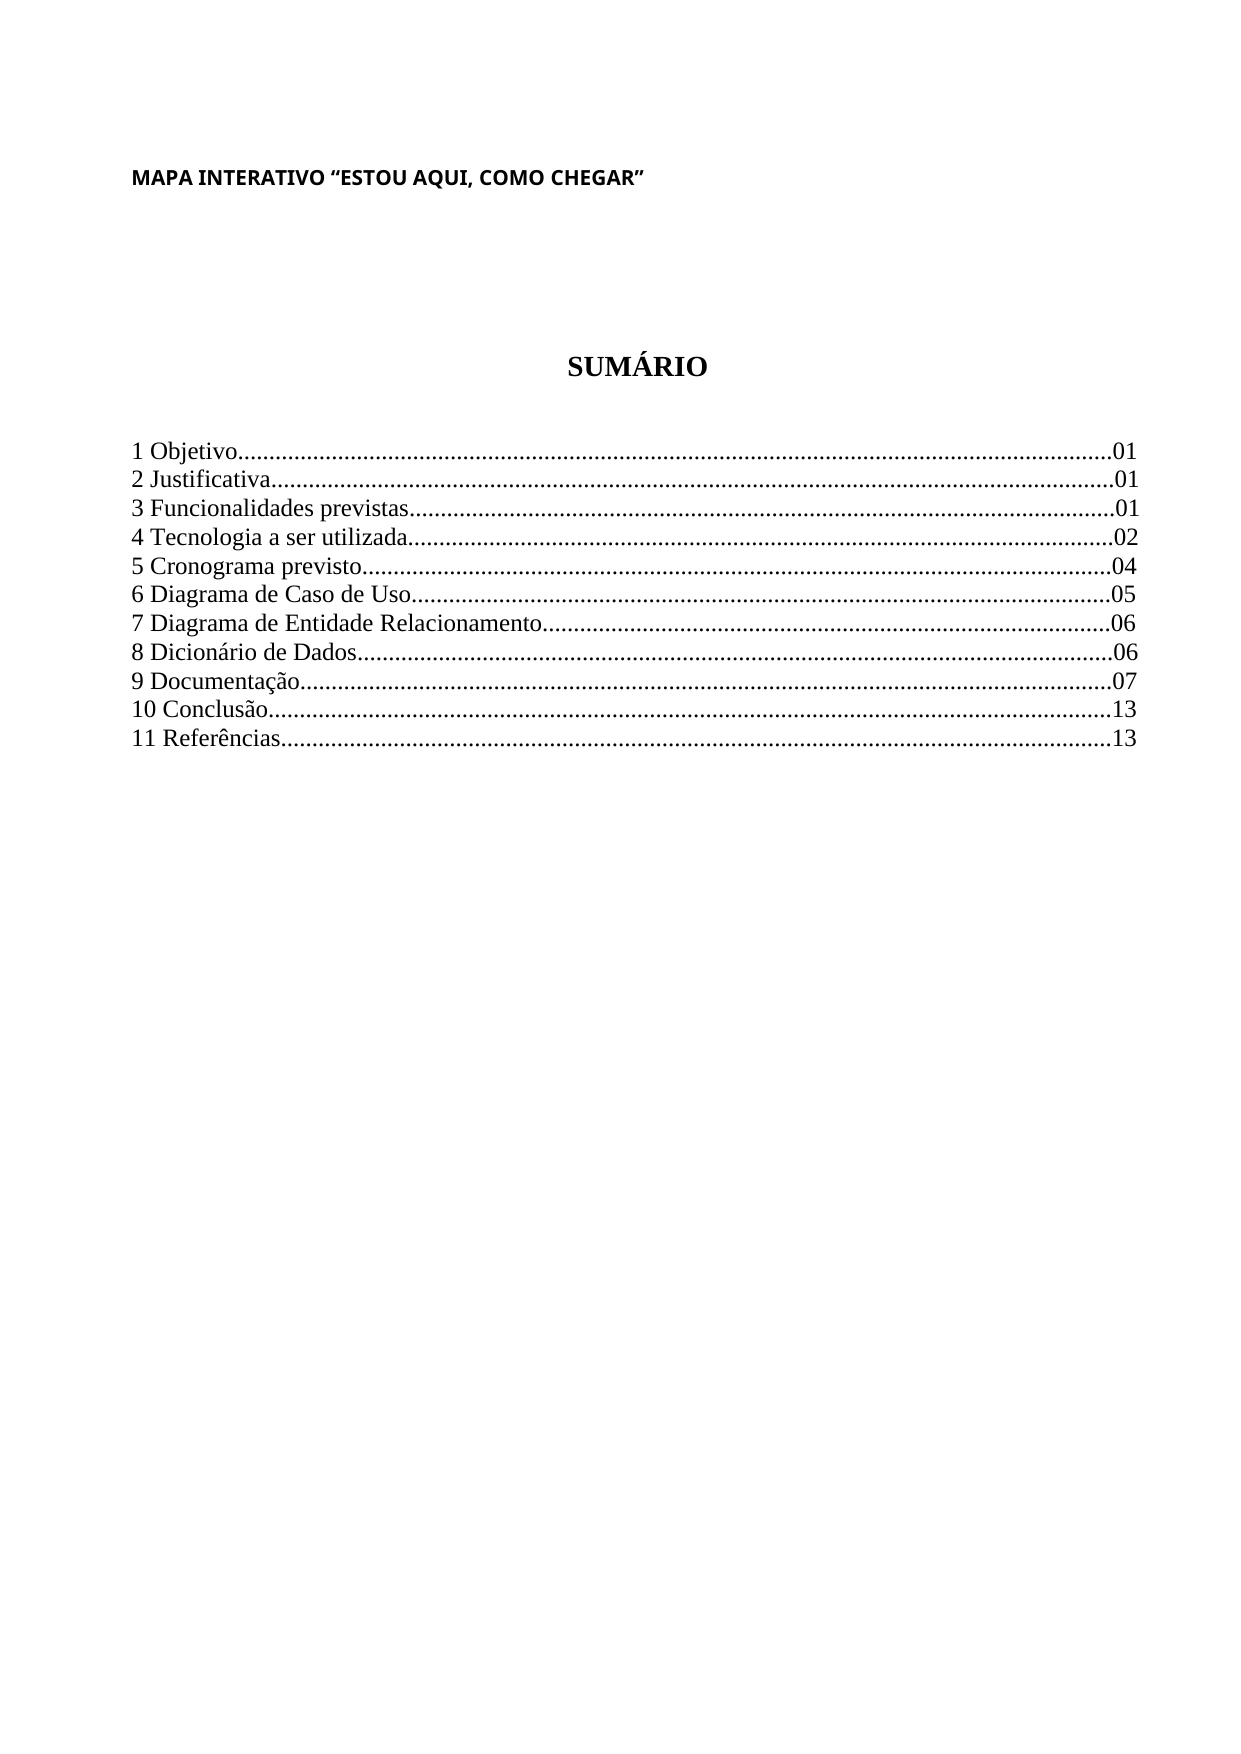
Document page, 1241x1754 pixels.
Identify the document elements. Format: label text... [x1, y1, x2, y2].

text SUMÁRIO [131, 349, 1144, 383]
text 9 Documentação..................................................................................................................................07 [131, 666, 1144, 694]
text 6 Diagrama de Caso de Uso................................................................................................................05 [131, 579, 1144, 608]
text 3 Funcionalidades previstas.................................................................................................................01 [131, 493, 1144, 522]
text 8 Dicionário de Dados.........................................................................................................................06 [131, 637, 1144, 666]
text 2 Justificativa.......................................................................................................................................01 [131, 464, 1144, 493]
text 10 Conclusão.......................................................................................................................................13 [131, 694, 1144, 723]
text 5 Cronograma previsto........................................................................................................................04 [131, 551, 1144, 579]
text 7 Diagrama de Entidade Relacionamento...........................................................................................06 [131, 608, 1144, 637]
text 11 Referências.....................................................................................................................................13 [131, 723, 1144, 752]
text 4 Tecnologia a ser utilizada.................................................................................................................02 [131, 522, 1144, 551]
text 1 Objetivo............................................................................................................................................01 [131, 436, 1144, 464]
